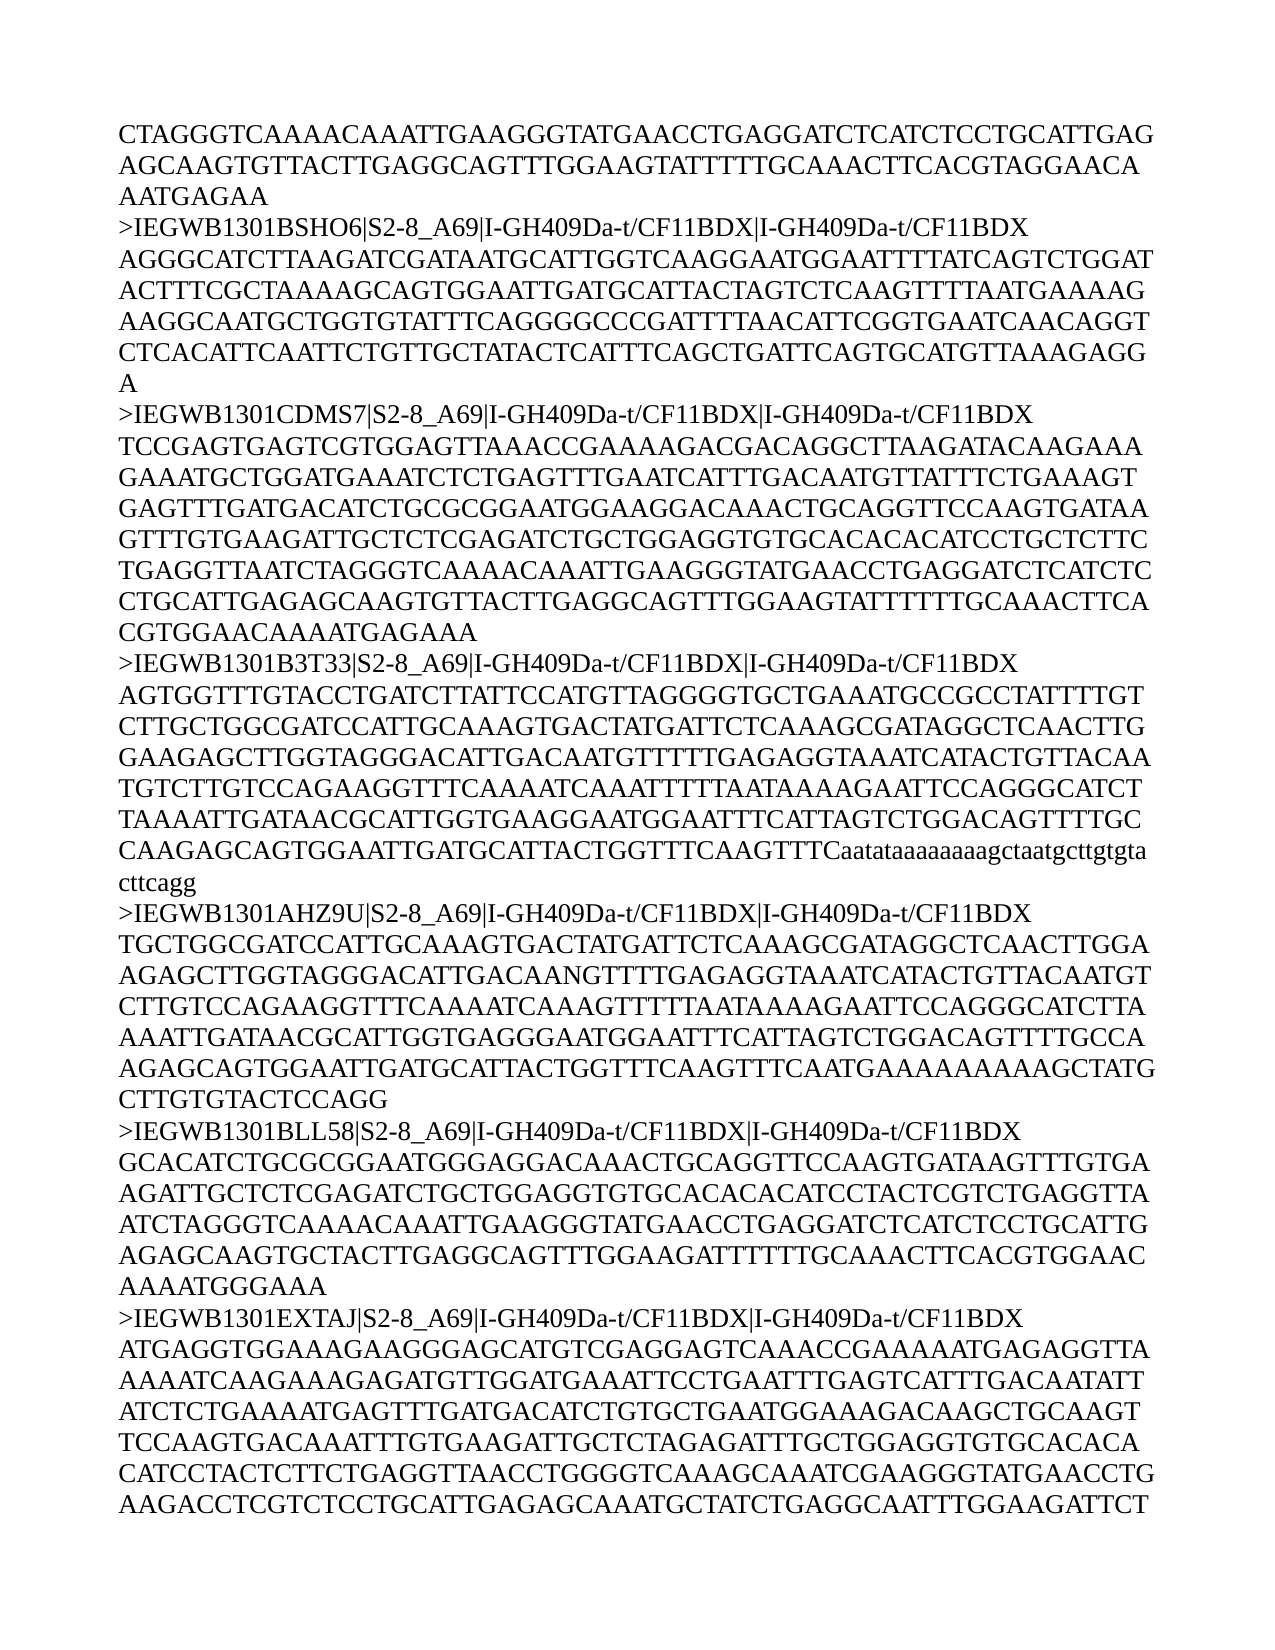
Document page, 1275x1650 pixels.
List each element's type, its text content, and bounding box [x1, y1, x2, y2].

text GCACATCTGCGCGGAATGGGAGGACAAACTGCAGGTTCCAAGTGATAAGTTTGTGAAGATTGCTCTCGAGATCTGCTGGAGGTGTGCACACACATCCTACTCGTCTGAGGTTAATCTAGGGTCAAAACAAATTGAAGGGTATGAACCTGAGGATCTCATCTCCTGCATTGAGAGCAAGTGCTACTTGAGGCAGTTTGGAAGATTTTTTGCAAACTTCACGTGGAACAAAATGGGAAA [118, 1146, 1157, 1302]
text AGTGGTTTGTACCTGATCTTATTCCATGTTAGGGGTGCTGAAATGCCGCCTATTTTGTCTTGCTGGCGATCCATTGCAAAGTGACTATGATTCTCAAAGCGATAGGCTCAACTTGGAAGAGCTTGGTAGGGACATTGACAATGTTTTTGAGAGGTAAATCATACTGTTACAATGTCTTGTCCAGAAGGTTTCAAAATCAAATTTTTAATAAAAGAATTCCAGGGCATCTTAAAATTGATAACGCATTGGTGAAGGAATGGAATTTCATTAGTCTGGACAGTTTTGCCAAGAGCAGTGGAATTGATGCATTACTGGTTTCAAGTTTCaatataaaaaaaagctaatgcttgtgtacttcagg [118, 679, 1157, 897]
text >IEGWB1301BLL58|S2-8_A69|I-GH409Da-t/CF11BDX|I-GH409Da-t/CF11BDX [118, 1115, 1157, 1146]
text TGCTGGCGATCCATTGCAAAGTGACTATGATTCTCAAAGCGATAGGCTCAACTTGGAAGAGCTTGGTAGGGACATTGACAANGTTTTGAGAGGTAAATCATACTGTTACAATGTCTTGTCCAGAAGGTTTCAAAATCAAAGTTTTTAATAAAAGAATTCCAGGGCATCTTAAAATTGATAACGCATTGGTGAGGGAATGGAATTTCATTAGTCTGGACAGTTTTGCCAAGAGCAGTGGAATTGATGCATTACTGGTTTCAAGTTTCAATGAAAAAAAAAGCTATGCTTGTGTACTCCAGG [118, 928, 1157, 1115]
text AGGGCATCTTAAGATCGATAATGCATTGGTCAAGGAATGGAATTTTATCAGTCTGGATACTTTCGCTAAAAGCAGTGGAATTGATGCATTACTAGTCTCAAGTTTTAATGAAAAGAAGGCAATGCTGGTGTATTTCAGGGGCCCGATTTTAACATTCGGTGAATCAACAGGTCTCACATTCAATTCTGTTGCTATACTCATTTCAGCTGATTCAGTGCATGTTAAAGAGGA [118, 243, 1157, 398]
text CTAGGGTCAAAACAAATTGAAGGGTATGAACCTGAGGATCTCATCTCCTGCATTGAGAGCAAGTGTTACTTGAGGCAGTTTGGAAGTATTTTTGCAAACTTCACGTAGGAACAAATGAGAA [118, 118, 1157, 212]
text >IEGWB1301B3T33|S2-8_A69|I-GH409Da-t/CF11BDX|I-GH409Da-t/CF11BDX [118, 648, 1157, 679]
text >IEGWB1301EXTAJ|S2-8_A69|I-GH409Da-t/CF11BDX|I-GH409Da-t/CF11BDX [118, 1302, 1157, 1333]
text >IEGWB1301CDMS7|S2-8_A69|I-GH409Da-t/CF11BDX|I-GH409Da-t/CF11BDX [118, 398, 1157, 429]
text ATGAGGTGGAAAGAAGGGAGCATGTCGAGGAGTCAAACCGAAAAATGAGAGGTTAAAAATCAAGAAAGAGATGTTGGATGAAATTCCTGAATTTGAGTCATTTGACAATATTATCTCTGAAAATGAGTTTGATGACATCTGTGCTGAATGGAAAGACAAGCTGCAAGTTCCAAGTGACAAATTTGTGAAGATTGCTCTAGAGATTTGCTGGAGGTGTGCACACACATCCTACTCTTCTGAGGTTAACCTGGGGTCAAAGCAAATCGAAGGGTATGAACCTGAAGACCTCGTCTCCTGCATTGAGAGCAAATGCTATCTGAGGCAATTTGGAAGATTCT [118, 1333, 1157, 1520]
text TCCGAGTGAGTCGTGGAGTTAAACCGAAAAGACGACAGGCTTAAGATACAAGAAAGAAATGCTGGATGAAATCTCTGAGTTTGAATCATTTGACAATGTTATTTCTGAAAGTGAGTTTGATGACATCTGCGCGGAATGGAAGGACAAACTGCAGGTTCCAAGTGATAAGTTTGTGAAGATTGCTCTCGAGATCTGCTGGAGGTGTGCACACACATCCTGCTCTTCTGAGGTTAATCTAGGGTCAAAACAAATTGAAGGGTATGAACCTGAGGATCTCATCTCCTGCATTGAGAGCAAGTGTTACTTGAGGCAGTTTGGAAGTATTTTTTGCAAACTTCACGTGGAACAAAATGAGAAA [118, 429, 1157, 648]
text >IEGWB1301BSHO6|S2-8_A69|I-GH409Da-t/CF11BDX|I-GH409Da-t/CF11BDX [118, 212, 1157, 243]
text >IEGWB1301AHZ9U|S2-8_A69|I-GH409Da-t/CF11BDX|I-GH409Da-t/CF11BDX [118, 897, 1157, 928]
